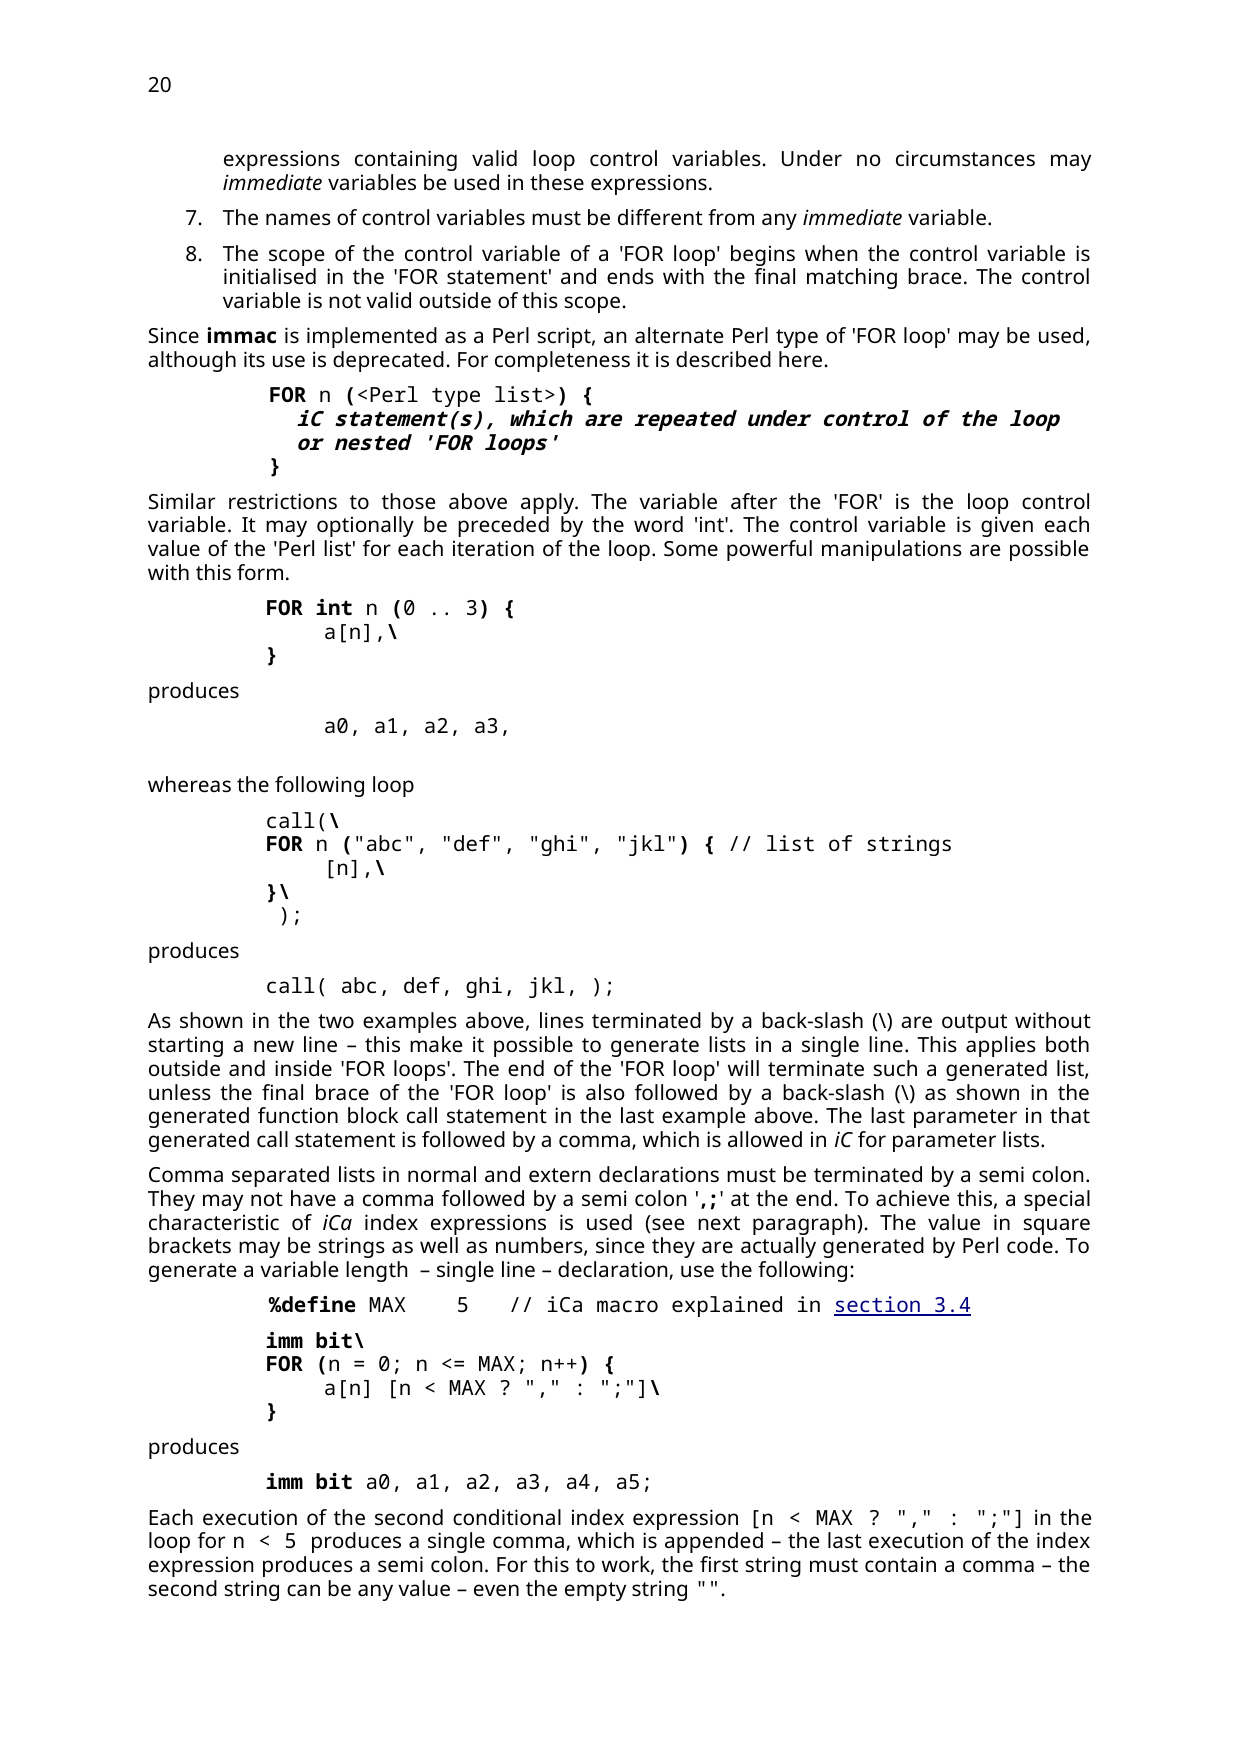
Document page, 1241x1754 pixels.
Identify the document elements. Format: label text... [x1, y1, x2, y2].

text produces [148, 939, 1092, 963]
text call(\ FOR n ("abc", "def", "ghi", "jkl") { // list of strings [n],\ }\ ); [265, 809, 1092, 927]
text produces [148, 679, 1092, 703]
text Comma separated lists in normal and extern declarations must be terminated by a semi colon. They may not have a comma followed by a semi colon ',;' at the end. To achieve this, a special characteristic of iCa index expressions is used (see next paragraph). The value in square brackets may be strings as well as numbers, since they are actually generated by Perl code. To generate a variable length – single line – declaration, use the following: [148, 1164, 1092, 1282]
text As shown in the two examples above, lines terminated by a back-slash (\) are output without starting a new line – this make it possible to generate lists in a single line. This applies both outside and inside 'FOR loops'. The end of the 'FOR loop' will terminate such a generated list, unless the final brace of the 'FOR loop' is also followed by a back-slash (\) as shown in the generated function block call statement in the last example above. The last parameter in that generated call statement is followed by a comma, which is allowed in iC for parameter lists. [148, 1010, 1092, 1152]
text Since immac is implemented as a Perl script, an alternate Perl type of 'FOR loop' may be used, although its use is deprecated. For completeness it is described here. [148, 325, 1092, 372]
text call( abc, def, ghi, jkl, ); [265, 975, 1092, 998]
text a0, a1, a2, a3, [265, 715, 1092, 762]
list The names of control variables must be different from any immediate variable. [185, 207, 1092, 230]
text Each execution of the second conditional index expression [n < MAX ? "," : ";"] in the loop for n < 5 produces a single comma, which is appended – the last execution of the index expression produces a semi colon. For this to work, the first string must contain a comma – the second string can be any value – even the empty string "". [148, 1506, 1092, 1601]
text produces [148, 1436, 1092, 1459]
text Similar restrictions to those above apply. The variable after the 'FOR' is the loop control variable. It may optionally be preceded by the word 'int'. The control variable is given each value of the 'Perl list' for each iteration of the loop. Some powerful manipulations are possible with this form. [148, 490, 1092, 585]
text imm bit\ FOR (n = 0; n <= MAX; n++) { a[n] [n < MAX ? "," : ";"]\ } [265, 1329, 1092, 1424]
list expressions containing valid loop control variables. Under no circumstances may immediate variables be used in these expressions. [185, 148, 1092, 195]
text FOR int n (0 .. 3) { a[n],\ } [265, 597, 1092, 668]
text %define MAX 5 // iCa macro explained in section 3.4 [268, 1294, 1092, 1317]
text imm bit a0, a1, a2, a3, a4, a5; [265, 1471, 1092, 1494]
text whereas the following loop [148, 774, 1092, 797]
text FOR n (<Perl type list>) { iC statement(s), which are repeated under control of the loop or nested 'FOR loops' } [268, 384, 1092, 478]
list The scope of the control variable of a 'FOR loop' begins when the control variable is initialised in the 'FOR statement' and ends with the final matching brace. The control variable is not valid outside of this scope. [185, 242, 1092, 313]
